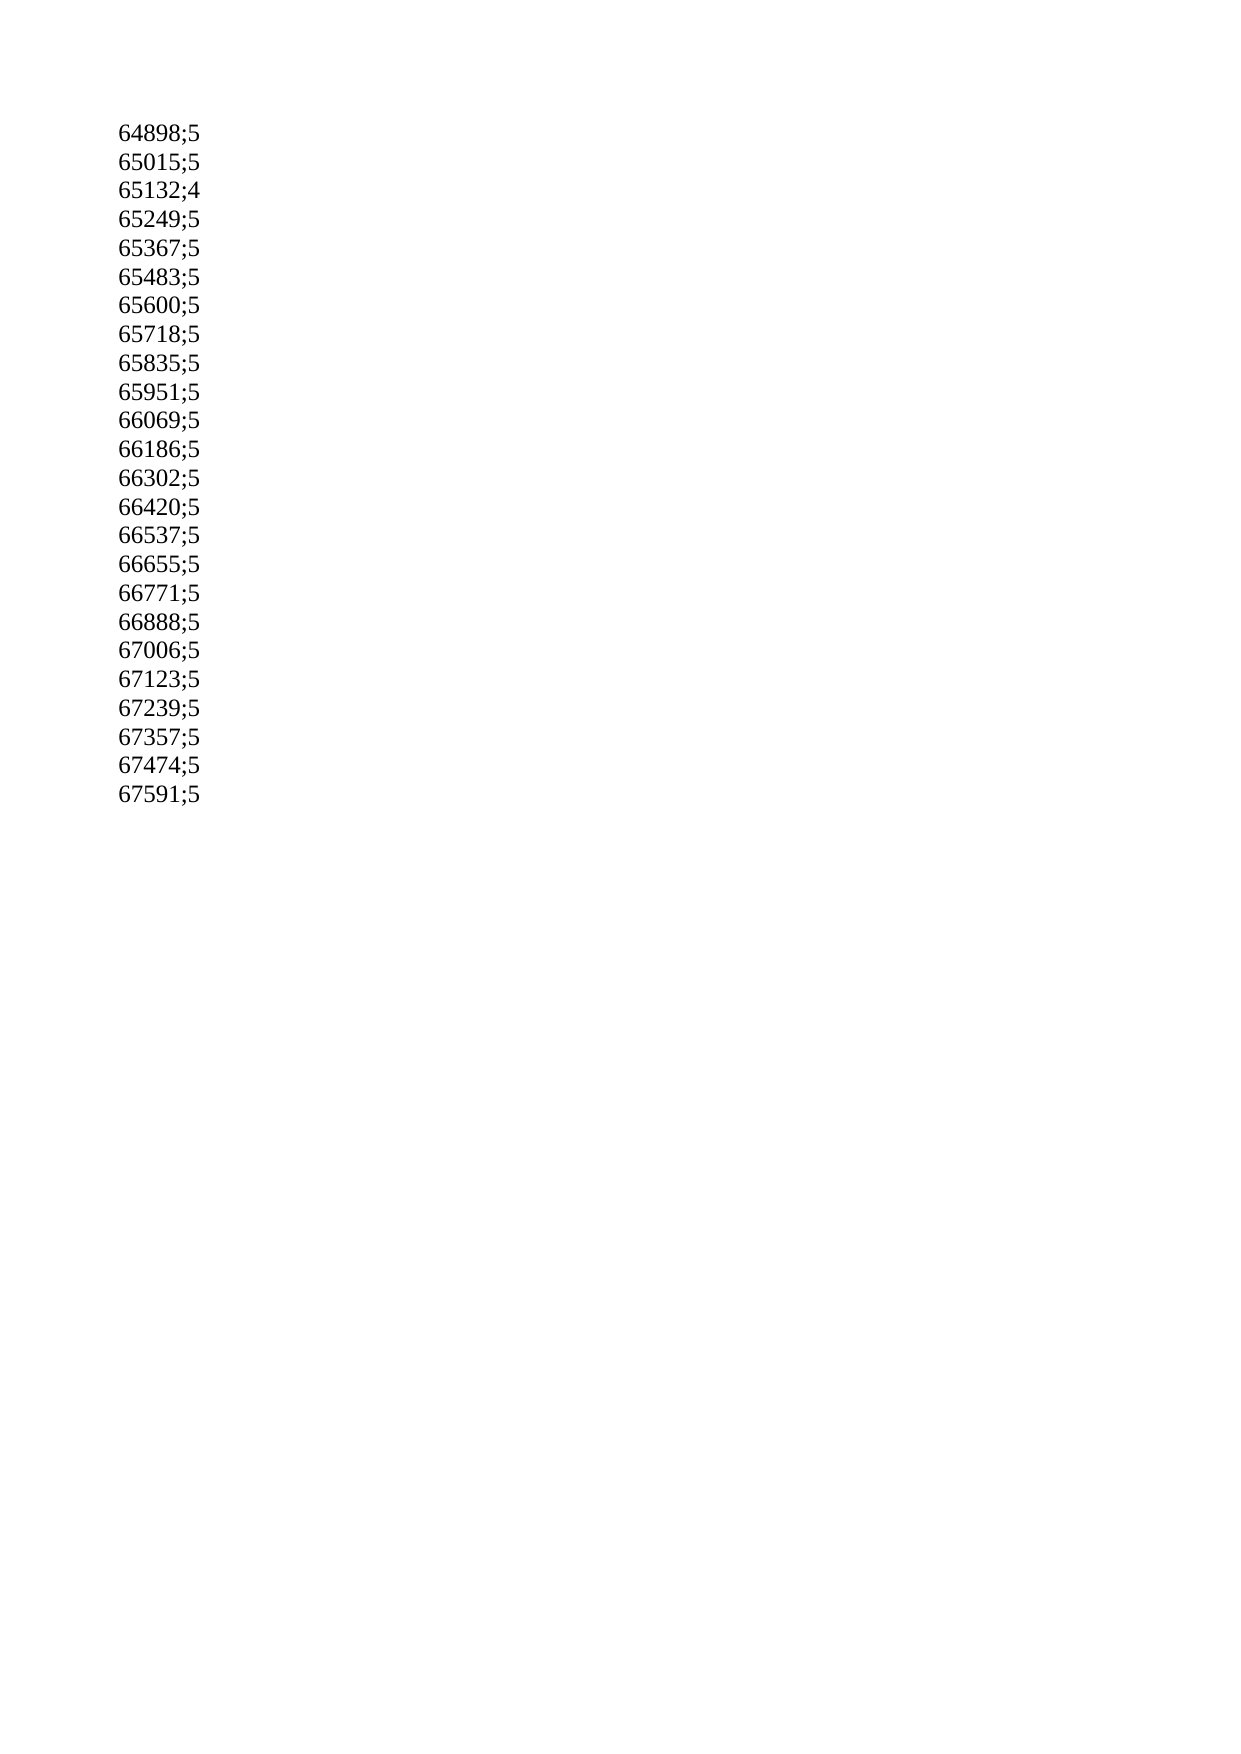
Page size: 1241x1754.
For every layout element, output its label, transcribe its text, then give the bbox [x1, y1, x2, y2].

text 66186;5 [118, 434, 1122, 463]
text 66302;5 [118, 463, 1122, 492]
text 65249;5 [118, 204, 1122, 233]
text 66420;5 [118, 492, 1122, 521]
text 65483;5 [118, 262, 1122, 291]
text 66537;5 [118, 521, 1122, 549]
text 67591;5 [118, 779, 1122, 808]
text 66888;5 [118, 607, 1122, 636]
text 64898;5 [118, 118, 1122, 147]
text 65015;5 [118, 147, 1122, 176]
text 65367;5 [118, 233, 1122, 262]
text 66655;5 [118, 549, 1122, 578]
text 67006;5 [118, 636, 1122, 664]
text 67357;5 [118, 722, 1122, 751]
text 65951;5 [118, 377, 1122, 406]
text 67239;5 [118, 693, 1122, 722]
text 66771;5 [118, 578, 1122, 607]
text 67123;5 [118, 664, 1122, 693]
text 65835;5 [118, 348, 1122, 377]
text 67474;5 [118, 751, 1122, 779]
text 66069;5 [118, 406, 1122, 434]
text 65718;5 [118, 319, 1122, 348]
text 65600;5 [118, 291, 1122, 319]
text 65132;4 [118, 176, 1122, 204]
